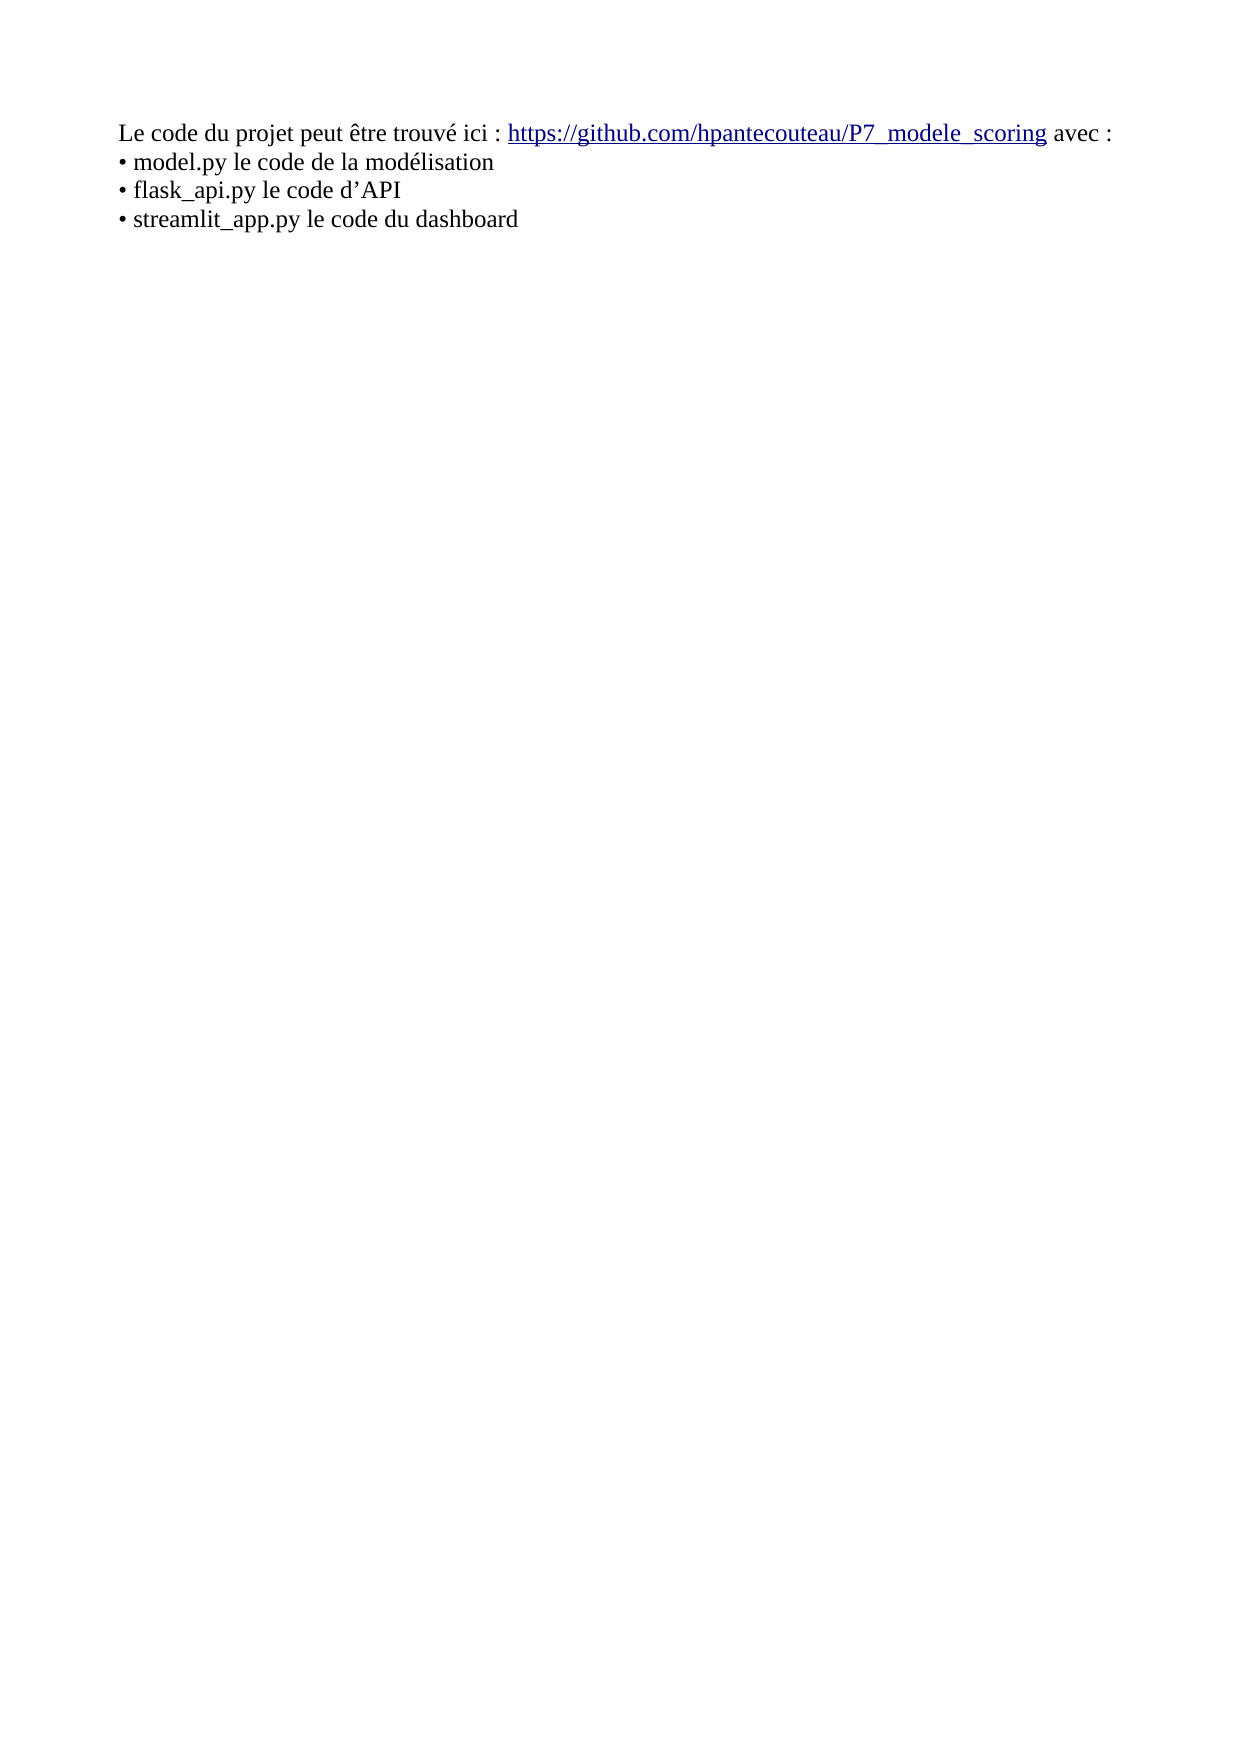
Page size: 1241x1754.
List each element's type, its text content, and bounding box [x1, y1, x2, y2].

text • streamlit_app.py le code du dashboard [118, 204, 1122, 233]
text • flask_api.py le code d’API [118, 176, 1122, 204]
text • model.py le code de la modélisation [118, 147, 1122, 176]
text Le code du projet peut être trouvé ici : https://github.com/hpantecouteau/P7_modele_scoring avec : [118, 118, 1122, 147]
